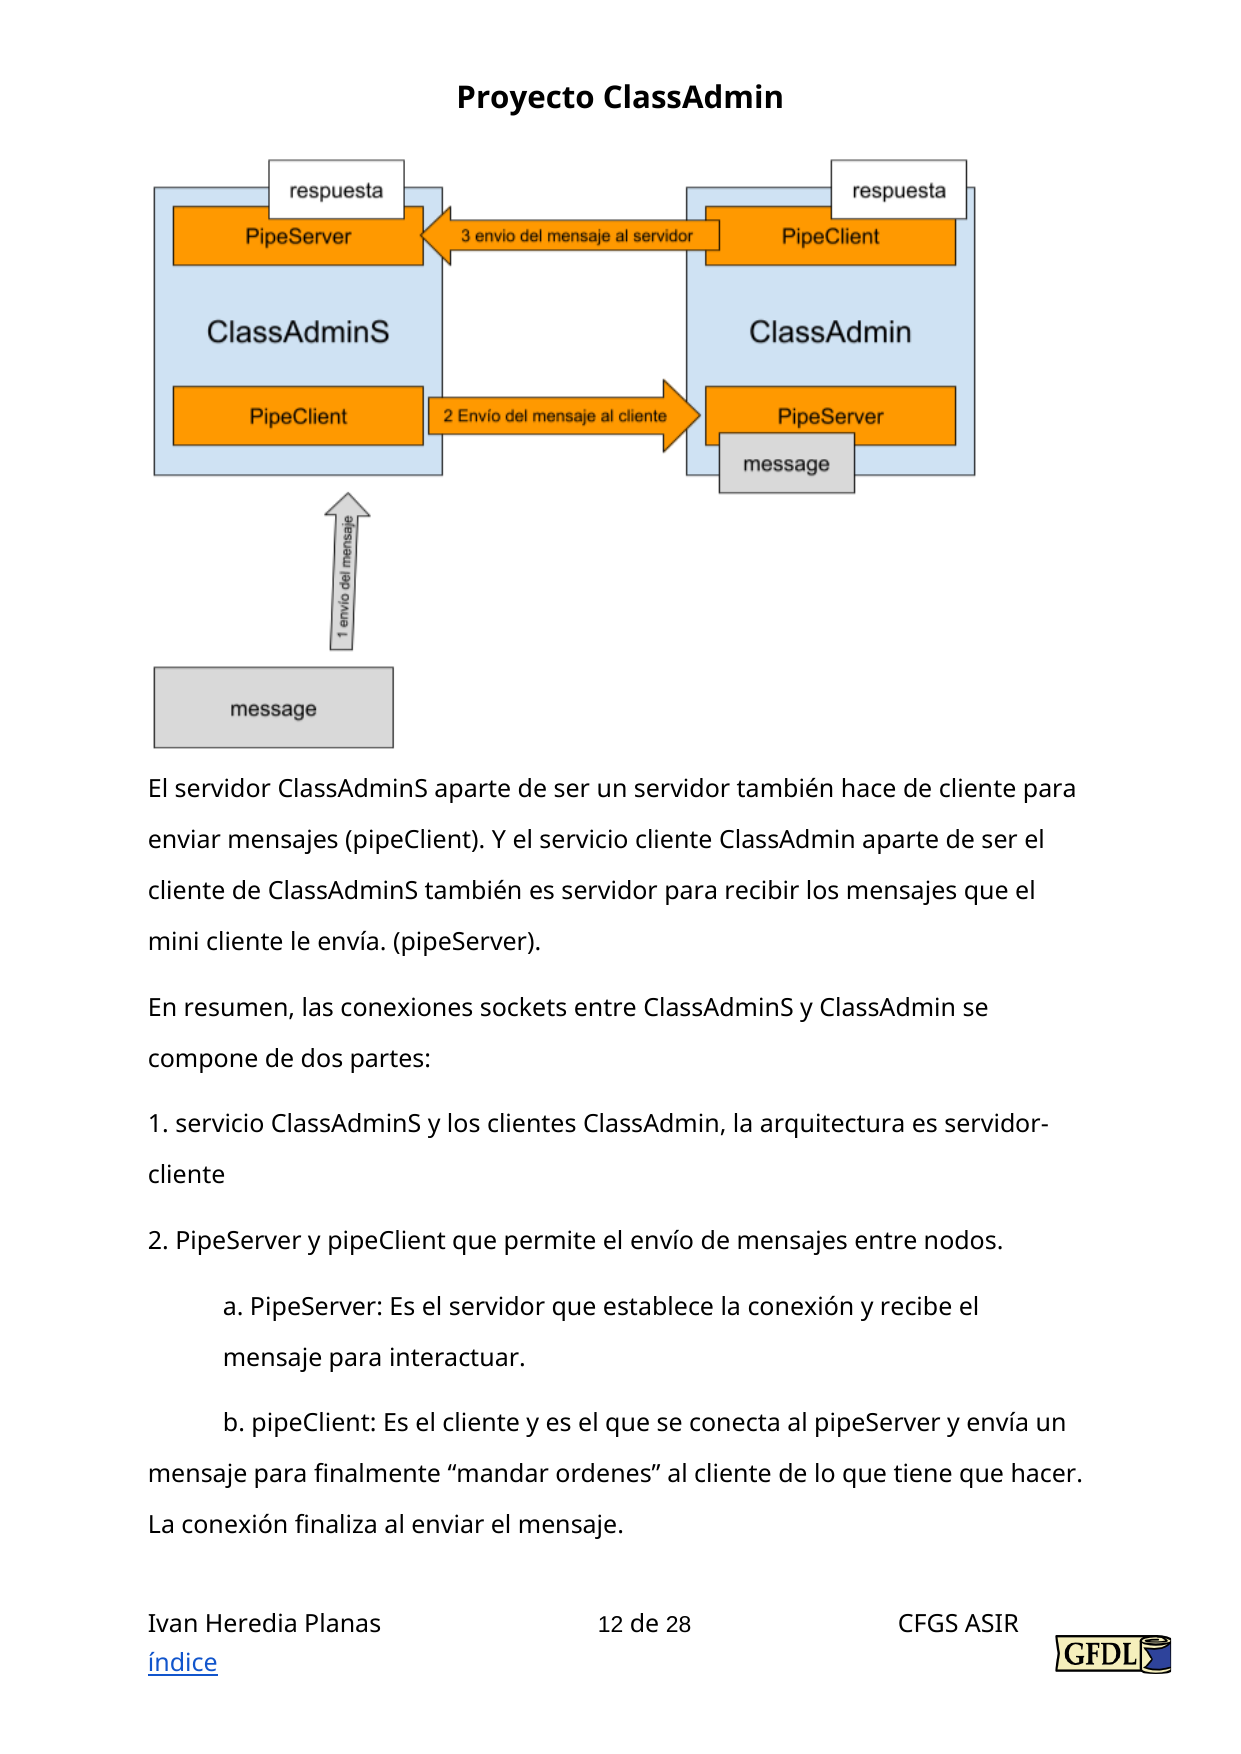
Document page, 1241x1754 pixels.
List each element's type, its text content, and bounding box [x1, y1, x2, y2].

text En resumen, las conexiones sockets entre ClassAdminS y ClassAdmin se compone de dos partes: [148, 989, 1093, 1074]
text a. PipeServer: Es el servidor que establece la conexión y recibe el mensaje para interactuar. [148, 1288, 1093, 1373]
picture [147, 150, 980, 754]
picture [1055, 1635, 1172, 1674]
text 1. servicio ClassAdminS y los clientes ClassAdmin, la arquitectura es servidor-cliente [148, 1106, 1093, 1191]
text b. pipeClient: Es el cliente y es el que se conecta al pipeServer y envía un mensaje para finalmente “mandar ordenes” al cliente de lo que tiene que hacer. La conexión finaliza al enviar el mensaje. [148, 1405, 1093, 1541]
text El servidor ClassAdminS aparte de ser un servidor también hace de cliente para enviar mensajes (pipeClient). Y el servicio cliente ClassAdmin aparte de ser el cliente de ClassAdminS también es servidor para recibir los mensajes que el mini cliente le envía. (pipeServer). [148, 150, 1093, 958]
text 2. PipeServer y pipeClient que permite el envío de mensajes entre nodos. [148, 1223, 1093, 1257]
